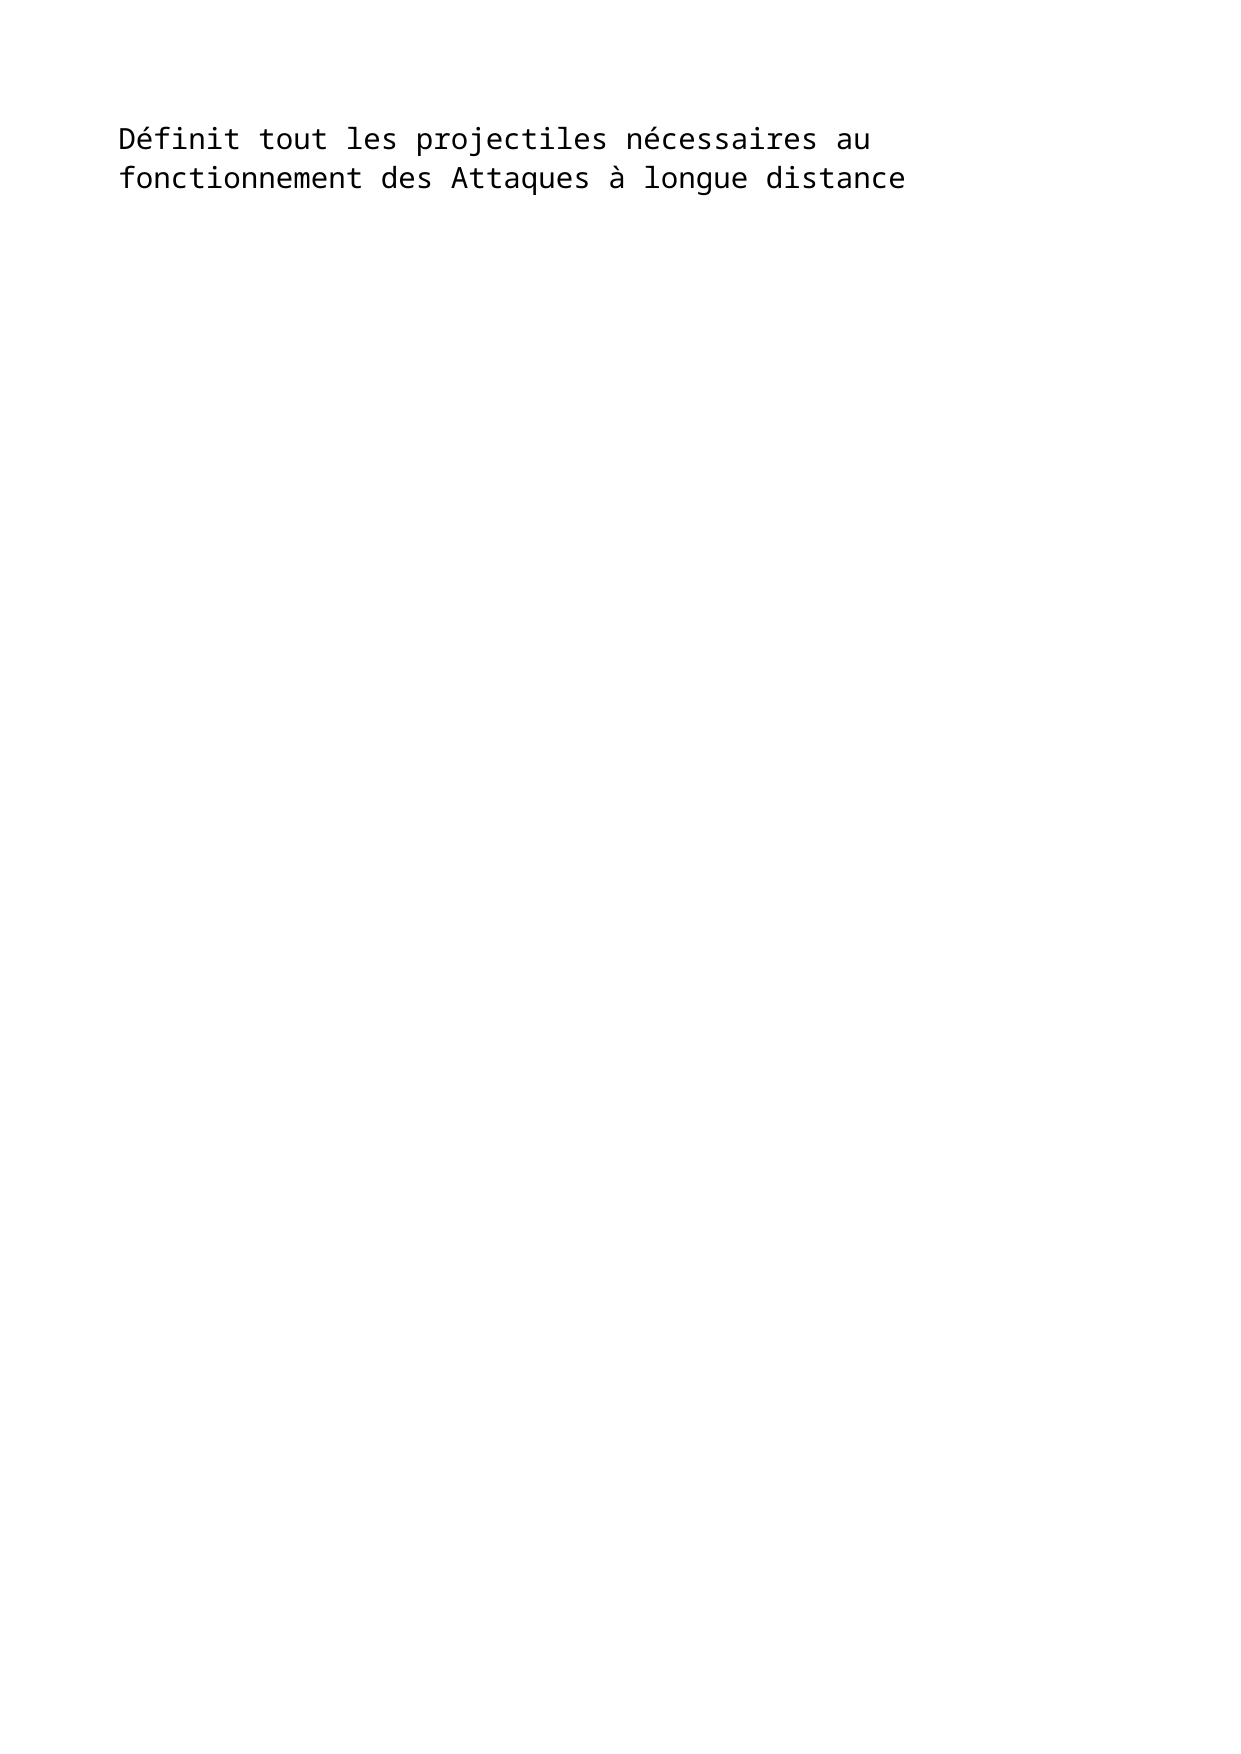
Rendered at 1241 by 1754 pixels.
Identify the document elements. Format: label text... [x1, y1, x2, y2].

text Définit tout les projectiles nécessaires au fonctionnement des Attaques à longue distance [118, 118, 1122, 197]
